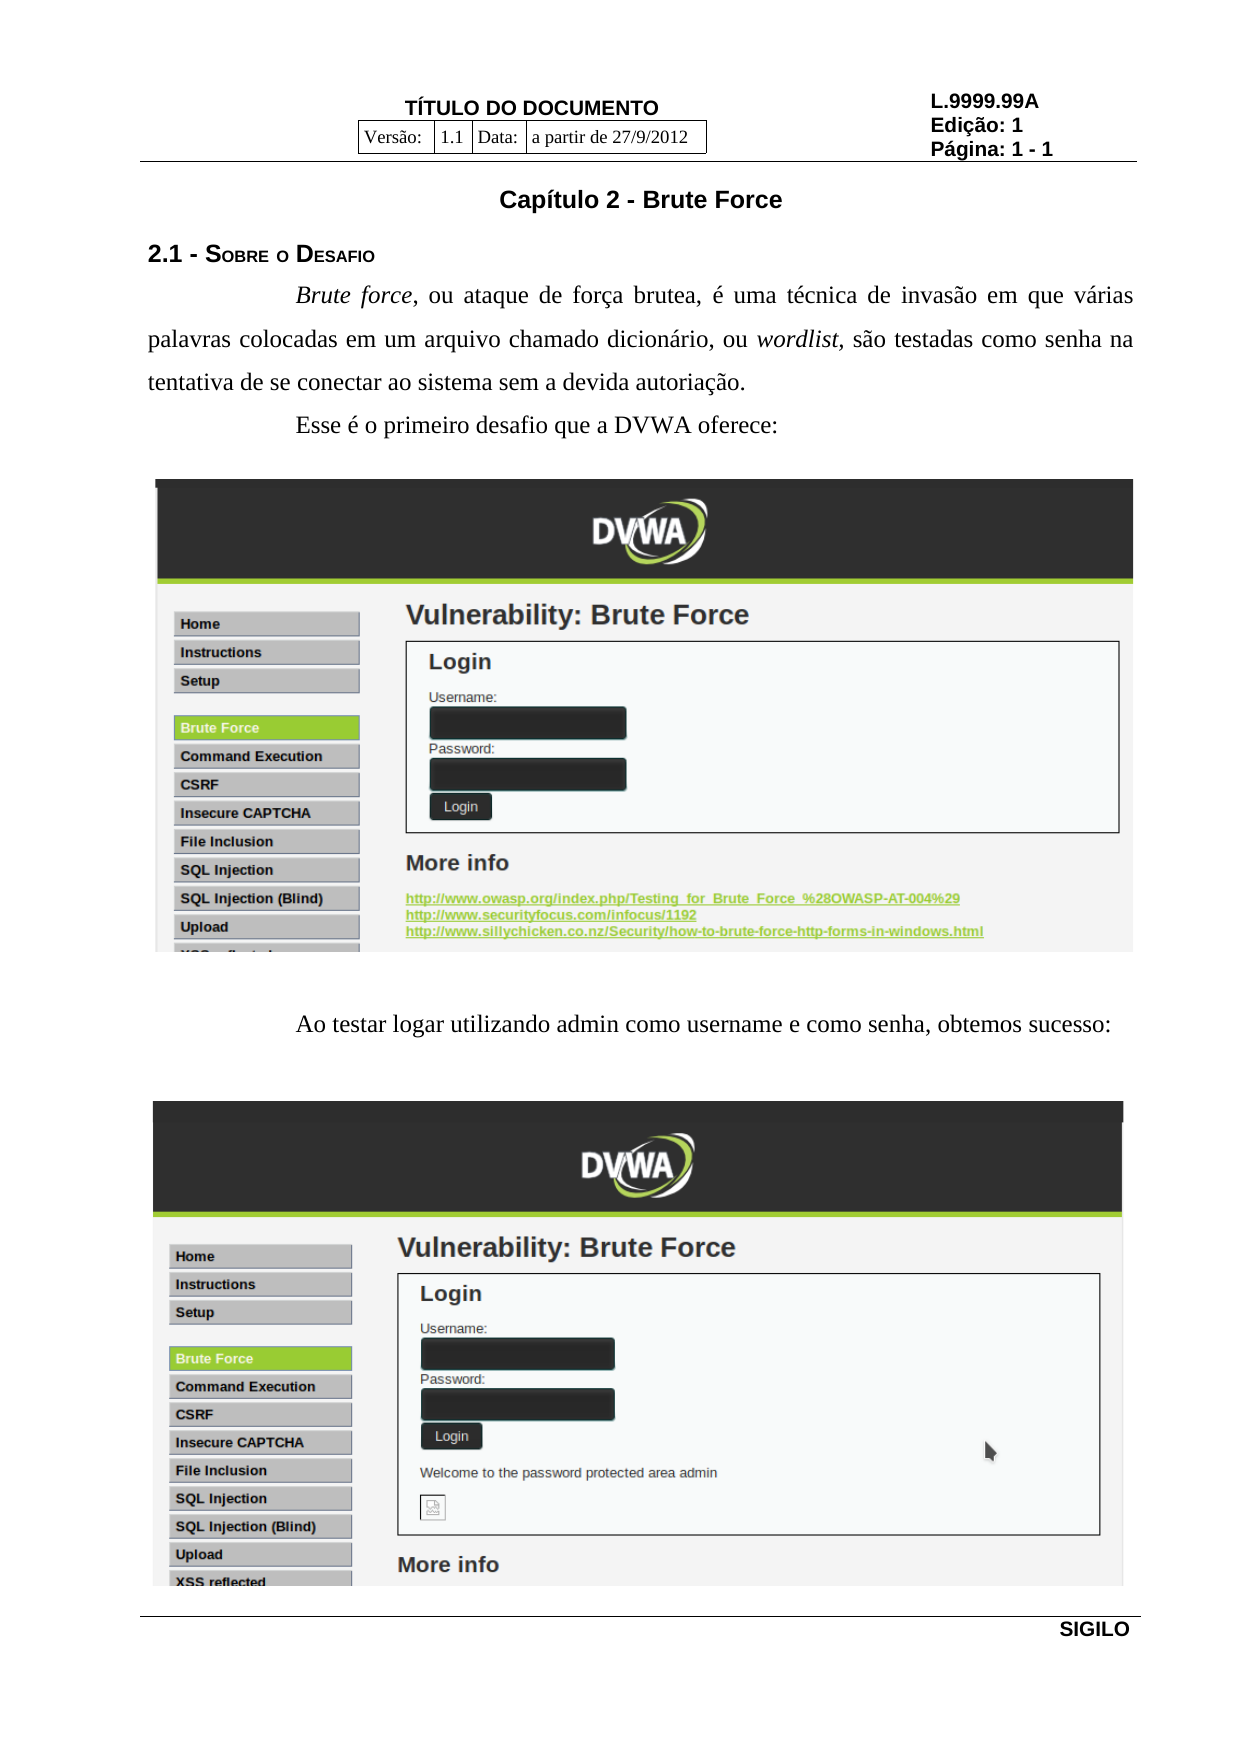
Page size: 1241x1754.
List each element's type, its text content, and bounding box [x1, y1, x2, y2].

text Esse é o primeiro desafio que a DVWA oferece: [148, 410, 1134, 439]
picture [155, 479, 1123, 952]
text Ao testar logar utilizando admin como username e como senha, obtemos sucesso: [148, 1009, 1134, 1037]
picture [152, 1101, 1124, 1586]
text Brute force, ou ataque de força brutea, é uma técnica de invasão em que várias palavras colocadas em um arquivo chamado dicionário, ou wordlist, são testadas como senha na tentativa de se conectar ao sistema sem a devida autoriação. [148, 281, 1134, 396]
subtitle Brute Force [148, 186, 1134, 214]
subtitle Sobre o Desafio [148, 239, 1134, 268]
